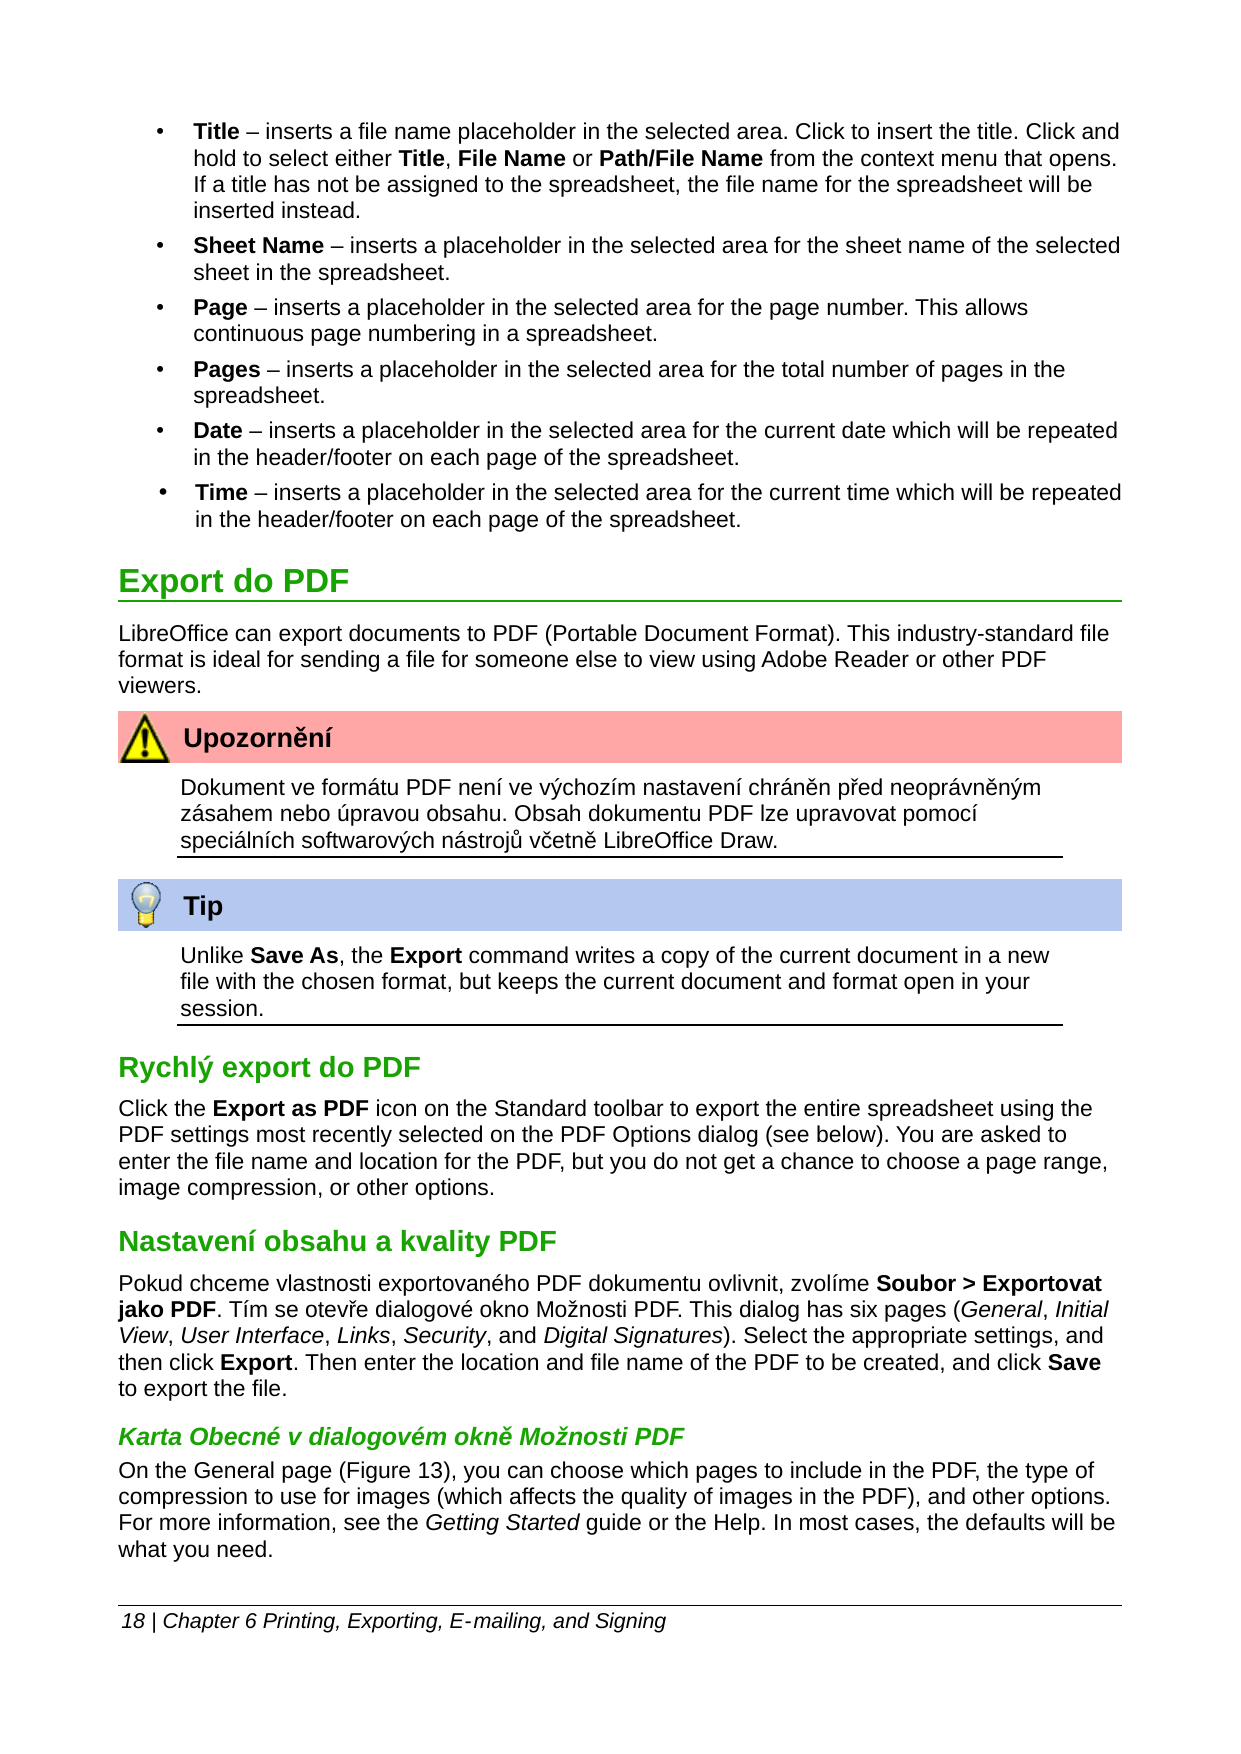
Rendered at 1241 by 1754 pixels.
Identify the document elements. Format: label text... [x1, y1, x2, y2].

picture [119, 880, 170, 931]
list Time – inserts a placeholder in the selected area for the current time which will be repeated in the header/footer on each page of the spreadsheet. [156, 479, 1122, 532]
text LibreOffice can export documents to PDF (Portable Document Format). This industry-standard file format is ideal for sending a file for someone else to view using Adobe Reader or other PDF viewers. [118, 619, 1122, 699]
list Title – inserts a file name placeholder in the selected area. Click to insert the title. Click and hold to select either Title, File Name or Path/File Name from the context menu that opens. If a title has not be assigned to the spreadsheet, the file name for the spreadsheet will be inserted instead. [156, 118, 1122, 223]
text Unlike Save As, the Export command writes a copy of the current document in a new file with the chosen format, but keeps the current document and format open in your session. [177, 939, 1063, 1024]
subtitle Nastavení obsahu a kvality PDF [118, 1224, 1122, 1258]
text On the General page (Figure 13), you can choose which pages to include in the PDF, the type of compression to use for images (which affects the quality of images in the PDF), and other options. For more information, see the Getting Started guide or the Help. In most cases, the defaults will be what you need. [118, 1457, 1122, 1562]
list Page – inserts a placeholder in the selected area for the page number. This allows continuous page numbering in a spreadsheet. [156, 294, 1122, 347]
list Pages – inserts a placeholder in the selected area for the total number of pages in the spreadsheet. [156, 356, 1122, 408]
text Dokument ve formátu PDF není ve výchozím nastavení chráněn před neoprávněným zásahem nebo úpravou obsahu. Obsah dokumentu PDF lze upravovat pomocí speciálních softwarových nástrojů včetně LibreOffice Draw. [177, 771, 1063, 856]
subtitle Export do PDF [118, 561, 1122, 600]
subtitle Upozornění [118, 711, 1122, 763]
list Sheet Name – inserts a placeholder in the selected area for the sheet name of the selected sheet in the spreadsheet. [156, 232, 1122, 285]
subtitle Tip [118, 879, 1122, 931]
subtitle Karta Obecné v dialogovém okně Možnosti PDF [118, 1422, 1122, 1451]
text Pokud chceme vlastnosti exportovaného PDF dokumentu ovlivnit, zvolíme Soubor > Exportovat jako PDF. Tím se otevře dialogové okno Možnosti PDF. This dialog has six pages (General, Initial View, User Interface, Links, Security, and Digital Signatures). Select the appropriate settings, and then click Export. Then enter the location and file name of the PDF to be created, and click Save to export the file. [118, 1269, 1122, 1401]
text Click the Export as PDF icon on the Standard toolbar to export the entire spreadsheet using the PDF settings most recently selected on the PDF Options dialog (see below). You are asked to enter the file name and location for the PDF, but you do not get a chance to choose a page range, image compression, or other options. [118, 1095, 1122, 1201]
list Date – inserts a placeholder in the selected area for the current date which will be repeated in the header/footer on each page of the spreadsheet. [156, 417, 1122, 470]
picture [119, 712, 170, 763]
subtitle Rychlý export do PDF [118, 1050, 1122, 1083]
